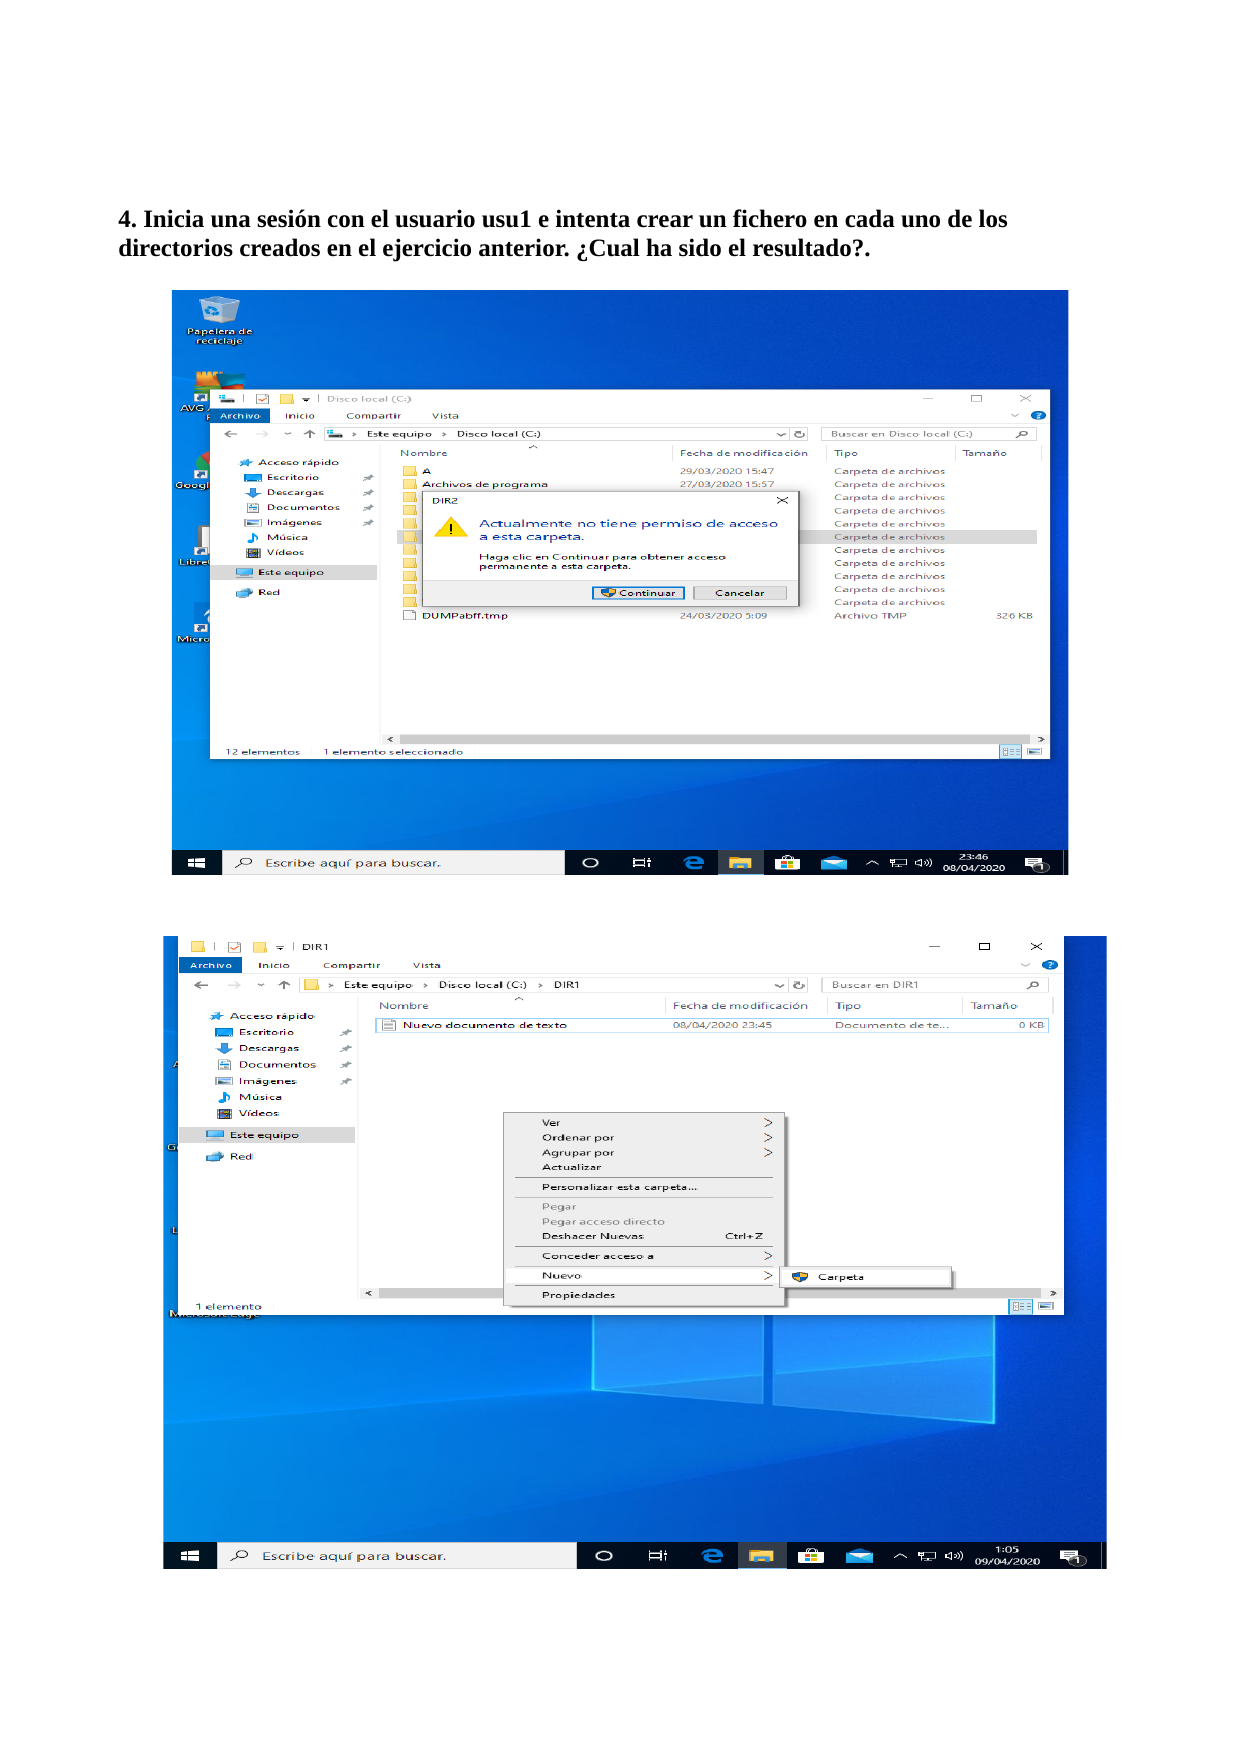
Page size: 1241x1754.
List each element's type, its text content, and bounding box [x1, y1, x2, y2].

text 4. Inicia una sesión con el usuario usu1 e intenta crear un fichero en cada uno de los directorios creados en el ejercicio anterior. ¿Cual ha sido el resultado?. [118, 204, 1122, 262]
picture [163, 936, 1107, 1569]
picture [171, 290, 1069, 875]
